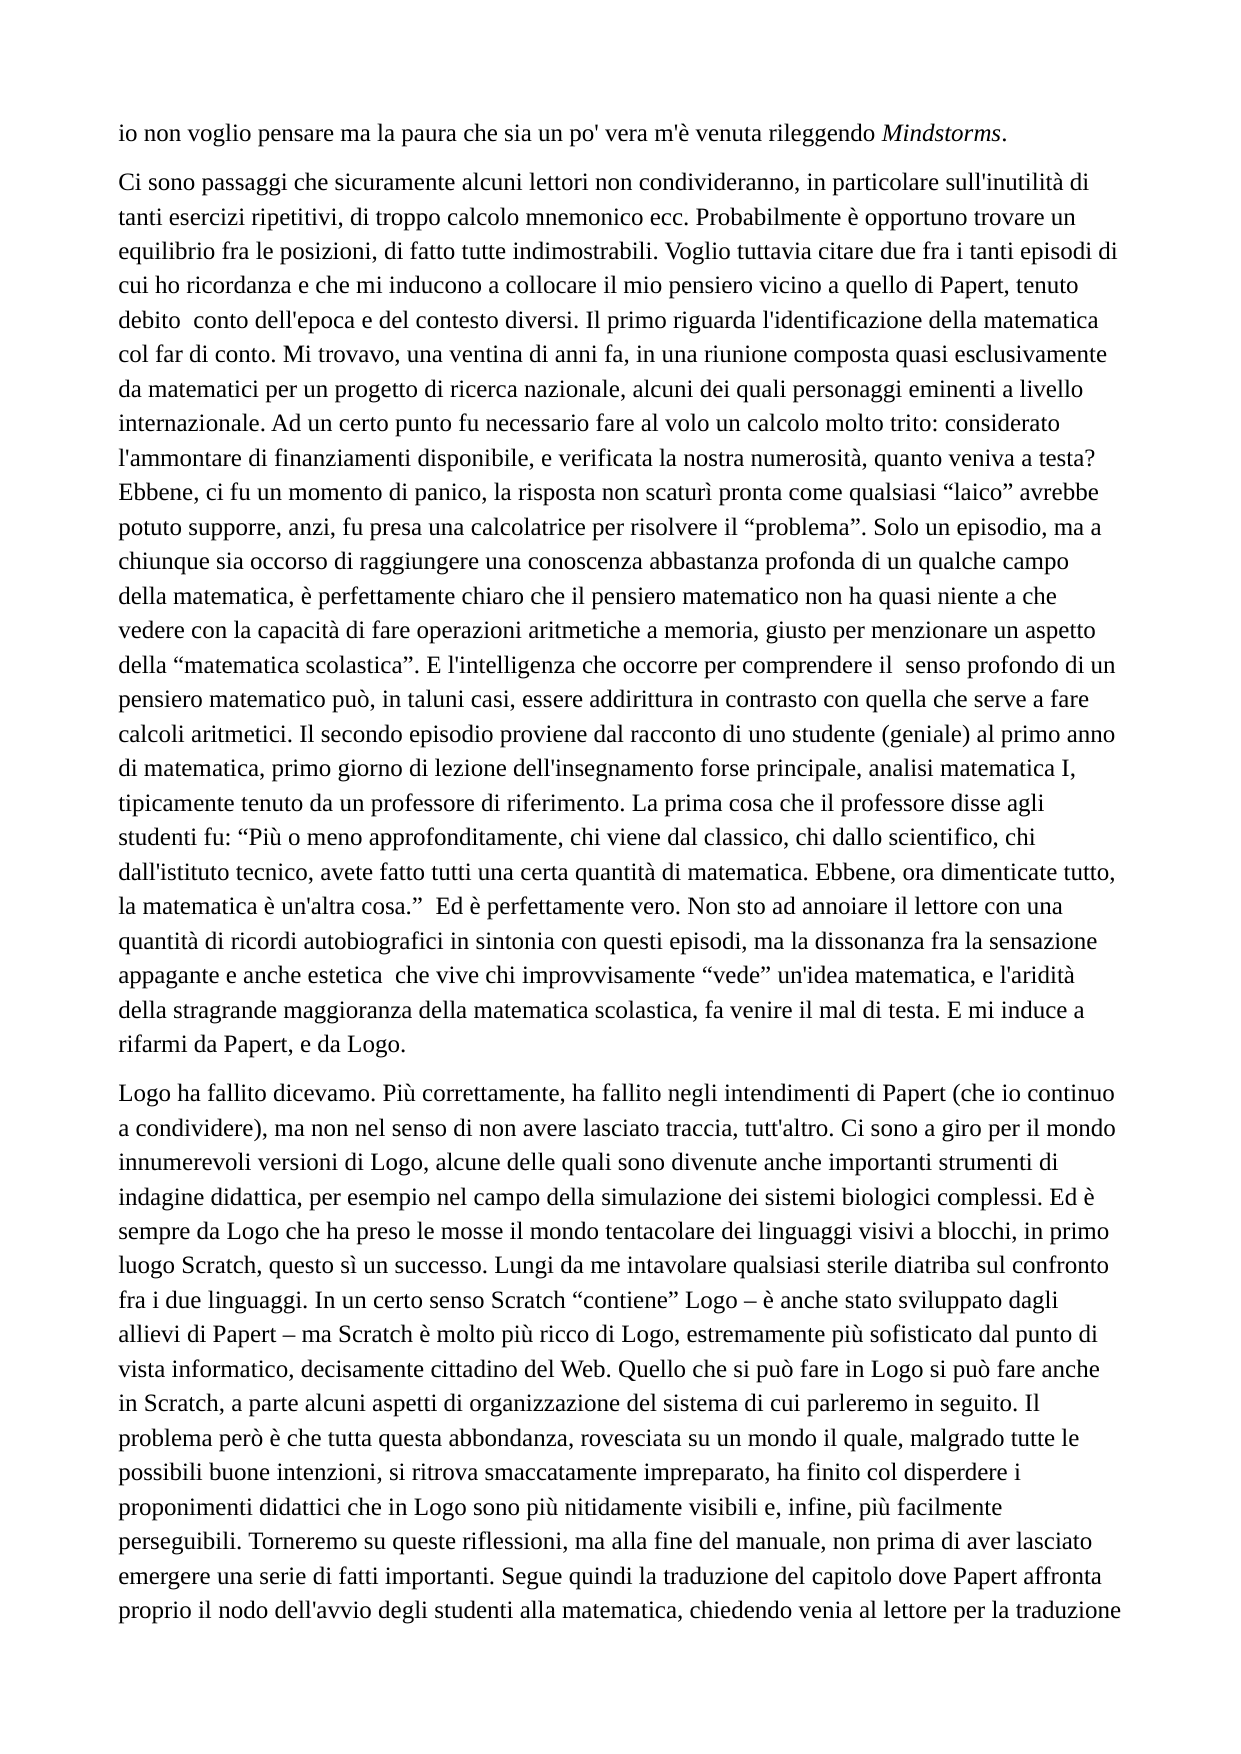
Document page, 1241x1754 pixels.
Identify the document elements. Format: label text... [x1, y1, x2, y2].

text Ci sono passaggi che sicuramente alcuni lettori non condivideranno, in particolare sull'inutilità di tanti esercizi ripetitivi, di troppo calcolo mnemonico ecc. Probabilmente è opportuno trovare un equilibrio fra le posizioni, di fatto tutte indimostrabili. Voglio tuttavia citare due fra i tanti episodi di cui ho ricordanza e che mi inducono a collocare il mio pensiero vicino a quello di Papert, tenuto debito conto dell'epoca e del contesto diversi. Il primo riguarda l'identificazione della matematica col far di conto. Mi trovavo, una ventina di anni fa, in una riunione composta quasi esclusivamente da matematici per un progetto di ricerca nazionale, alcuni dei quali personaggi eminenti a livello internazionale. Ad un certo punto fu necessario fare al volo un calcolo molto trito: considerato l'ammontare di finanziamenti disponibile, e verificata la nostra numerosità, quanto veniva a testa? Ebbene, ci fu un momento di panico, la risposta non scaturì pronta come qualsiasi “laico” avrebbe potuto supporre, anzi, fu presa una calcolatrice per risolvere il “problema”. Solo un episodio, ma a chiunque sia occorso di raggiungere una conoscenza abbastanza profonda di un qualche campo della matematica, è perfettamente chiaro che il pensiero matematico non ha quasi niente a che vedere con la capacità di fare operazioni aritmetiche a memoria, giusto per menzionare un aspetto della “matematica scolastica”. E l'intelligenza che occorre per comprendere il senso profondo di un pensiero matematico può, in taluni casi, essere addirittura in contrasto con quella che serve a fare calcoli aritmetici. Il secondo episodio proviene dal racconto di uno studente (geniale) al primo anno di matematica, primo giorno di lezione dell'insegnamento forse principale, analisi matematica I, tipicamente tenuto da un professore di riferimento. La prima cosa che il professore disse agli studenti fu: “Più o meno approfonditamente, chi viene dal classico, chi dallo scientifico, chi dall'istituto tecnico, avete fatto tutti una certa quantità di matematica. Ebbene, ora dimenticate tutto, la matematica è un'altra cosa.” Ed è perfettamente vero. Non sto ad annoiare il lettore con una quantità di ricordi autobiografici in sintonia con questi episodi, ma la dissonanza fra la sensazione appagante e anche estetica che vive chi improvvisamente “vede” un'idea matematica, e l'aridità della stragrande maggioranza della matematica scolastica, fa venire il mal di testa. E mi induce a rifarmi da Papert, e da Logo. [118, 167, 1122, 1058]
text io non voglio pensare ma la paura che sia un po' vera m'è venuta rileggendo Mindstorms. [118, 118, 1122, 147]
text Logo ha fallito dicevamo. Più correttamente, ha fallito negli intendimenti di Papert (che io continuo a condividere), ma non nel senso di non avere lasciato traccia, tutt'altro. Ci sono a giro per il mondo innumerevoli versioni di Logo, alcune delle quali sono divenute anche importanti strumenti di indagine didattica, per esempio nel campo della simulazione dei sistemi biologici complessi. Ed è sempre da Logo che ha preso le mosse il mondo tentacolare dei linguaggi visivi a blocchi, in primo luogo Scratch, questo sì un successo. Lungi da me intavolare qualsiasi sterile diatriba sul confronto fra i due linguaggi. In un certo senso Scratch “contiene” Logo – è anche stato sviluppato dagli allievi di Papert – ma Scratch è molto più ricco di Logo, estremamente più sofisticato dal punto di vista informatico, decisamente cittadino del Web. Quello che si può fare in Logo si può fare anche in Scratch, a parte alcuni aspetti di organizzazione del sistema di cui parleremo in seguito. Il problema però è che tutta questa abbondanza, rovesciata su un mondo il quale, malgrado tutte le possibili buone intenzioni, si ritrova smaccatamente impreparato, ha finito col disperdere i proponimenti didattici che in Logo sono più nitidamente visibili e, infine, più facilmente perseguibili. Torneremo su queste riflessioni, ma alla fine del manuale, non prima di aver lasciato emergere una serie di fatti importanti. Segue quindi la traduzione del capitolo dove Papert affronta proprio il nodo dell'avvio degli studenti alla matematica, chiedendo venia al lettore per la traduzione [118, 1078, 1122, 1624]
